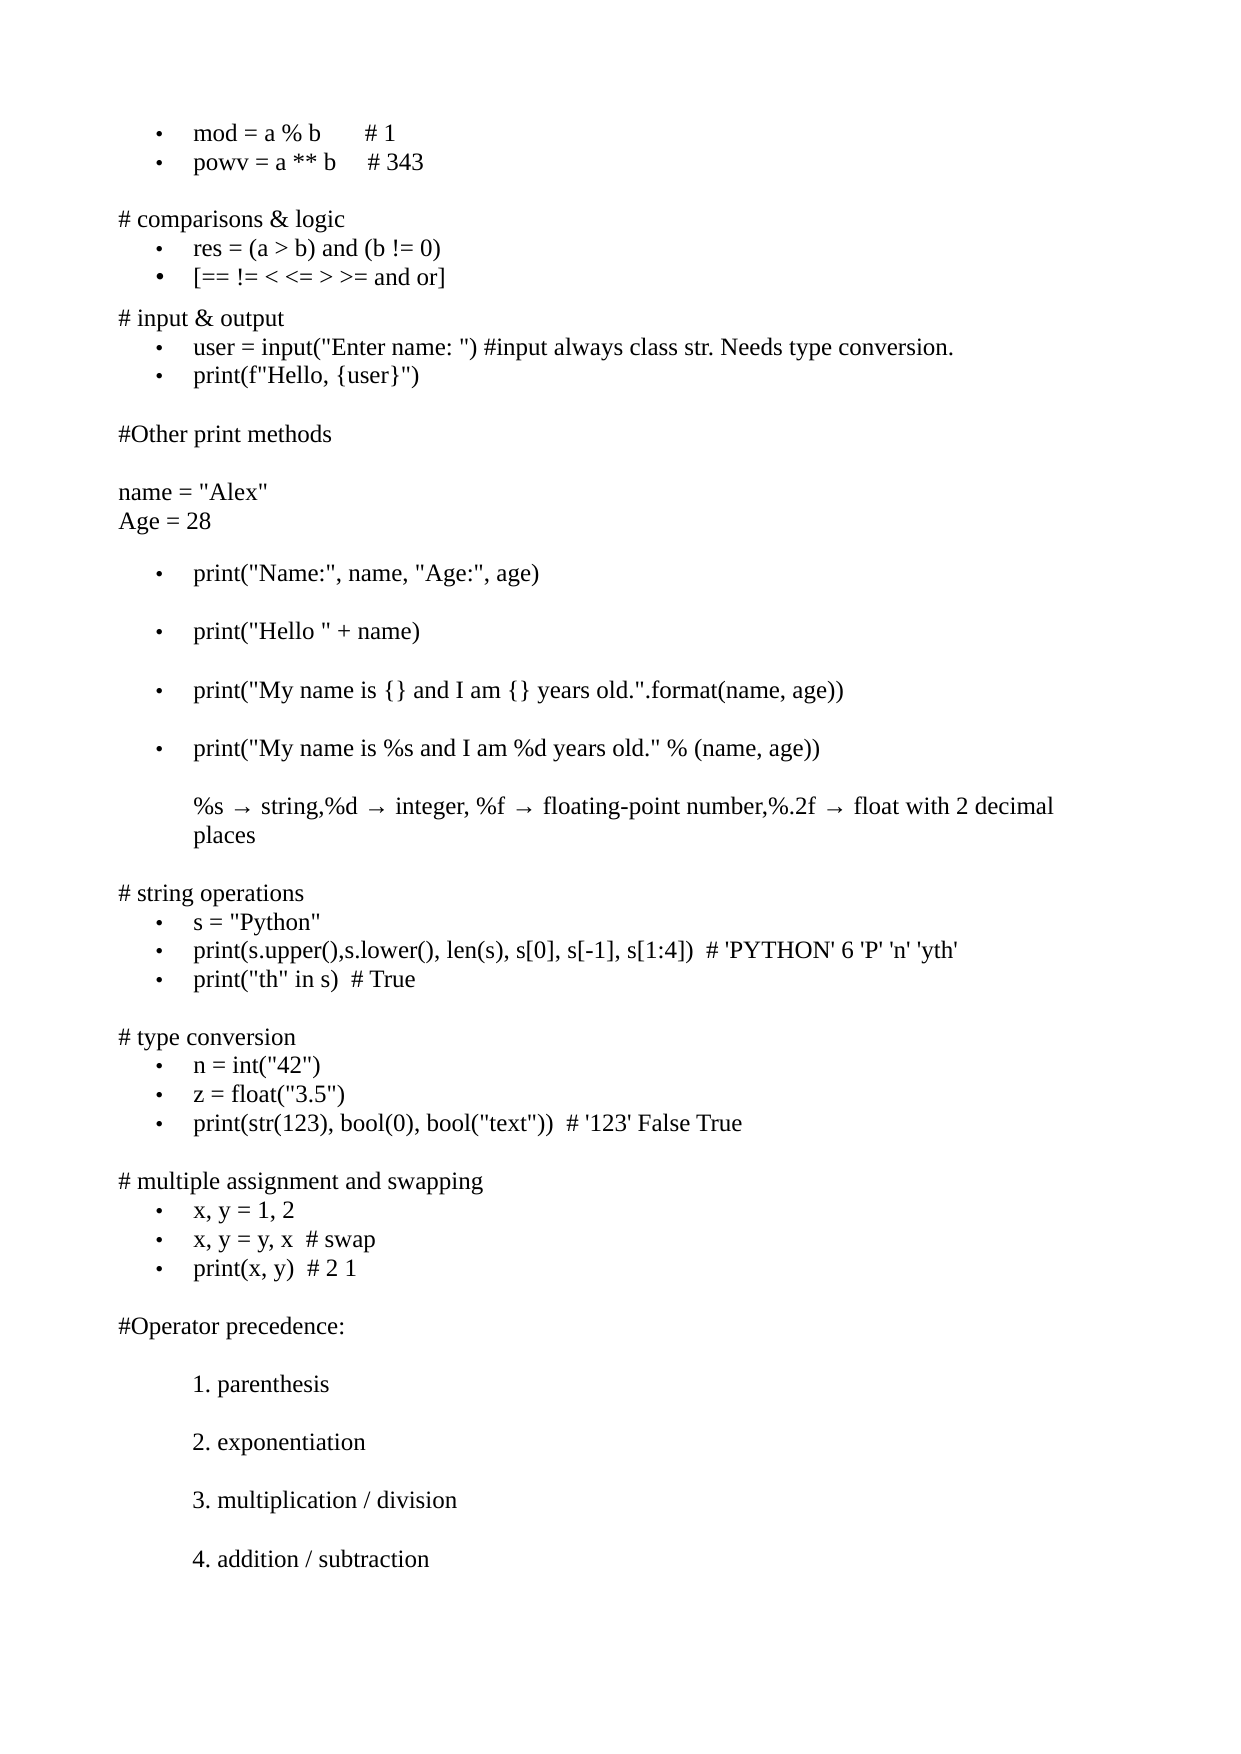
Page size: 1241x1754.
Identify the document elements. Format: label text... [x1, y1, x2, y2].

list res = (a > b) and (b != 0) [156, 233, 1122, 262]
text #Operator precedence: [118, 1311, 1122, 1339]
list s = "Python" [156, 907, 1122, 936]
list x, y = 1, 2 [156, 1195, 1122, 1224]
list z = float("3.5") [156, 1079, 1122, 1108]
list x, y = y, x # swap [156, 1224, 1122, 1253]
text #Other print methods [118, 419, 1122, 448]
text # type conversion [118, 1022, 1122, 1051]
list print(f"Hello, {user}") [156, 361, 1122, 389]
list %s → string,%d → integer, %f → floating-point number,%.2f → float with 2 decimal places [156, 791, 1122, 849]
text # comparisons & logic [118, 204, 1122, 233]
text # string operations [118, 878, 1122, 907]
list print("My name is %s and I am %d years old." % (name, age)) [156, 733, 1122, 762]
text 2. exponentiation [192, 1427, 1122, 1456]
text name = "Alex" [118, 477, 1122, 506]
text # multiple assignment and swapping [118, 1166, 1122, 1195]
text 1. parenthesis [192, 1369, 1122, 1398]
list user = input("Enter name: ") #input always class str. Needs type conversion. [156, 332, 1122, 361]
list print("My name is {} and I am {} years old.".format(name, age)) [156, 675, 1122, 703]
list powv = a ** b # 343 [156, 147, 1122, 176]
list print(s.upper(),s.lower(), len(s), s[0], s[-1], s[1:4]) # 'PYTHON' 6 'P' 'n' 'yth' [156, 936, 1122, 964]
list print(x, y) # 2 1 [156, 1253, 1122, 1281]
list [== != < <= > >= and or] [156, 262, 1122, 291]
text 3. multiplication / division [192, 1486, 1122, 1514]
list print("Name:", name, "Age:", age) [156, 558, 1122, 587]
list print("Hello " + name) [156, 616, 1122, 645]
list mod = a % b # 1 [156, 118, 1122, 147]
text 4. addition / subtraction [192, 1544, 1122, 1572]
list n = int("42") [156, 1051, 1122, 1079]
text # input & output [118, 303, 1122, 332]
text Age = 28 [118, 506, 1122, 534]
list print("th" in s) # True [156, 964, 1122, 993]
list print(str(123), bool(0), bool("text")) # '123' False True [156, 1108, 1122, 1137]
